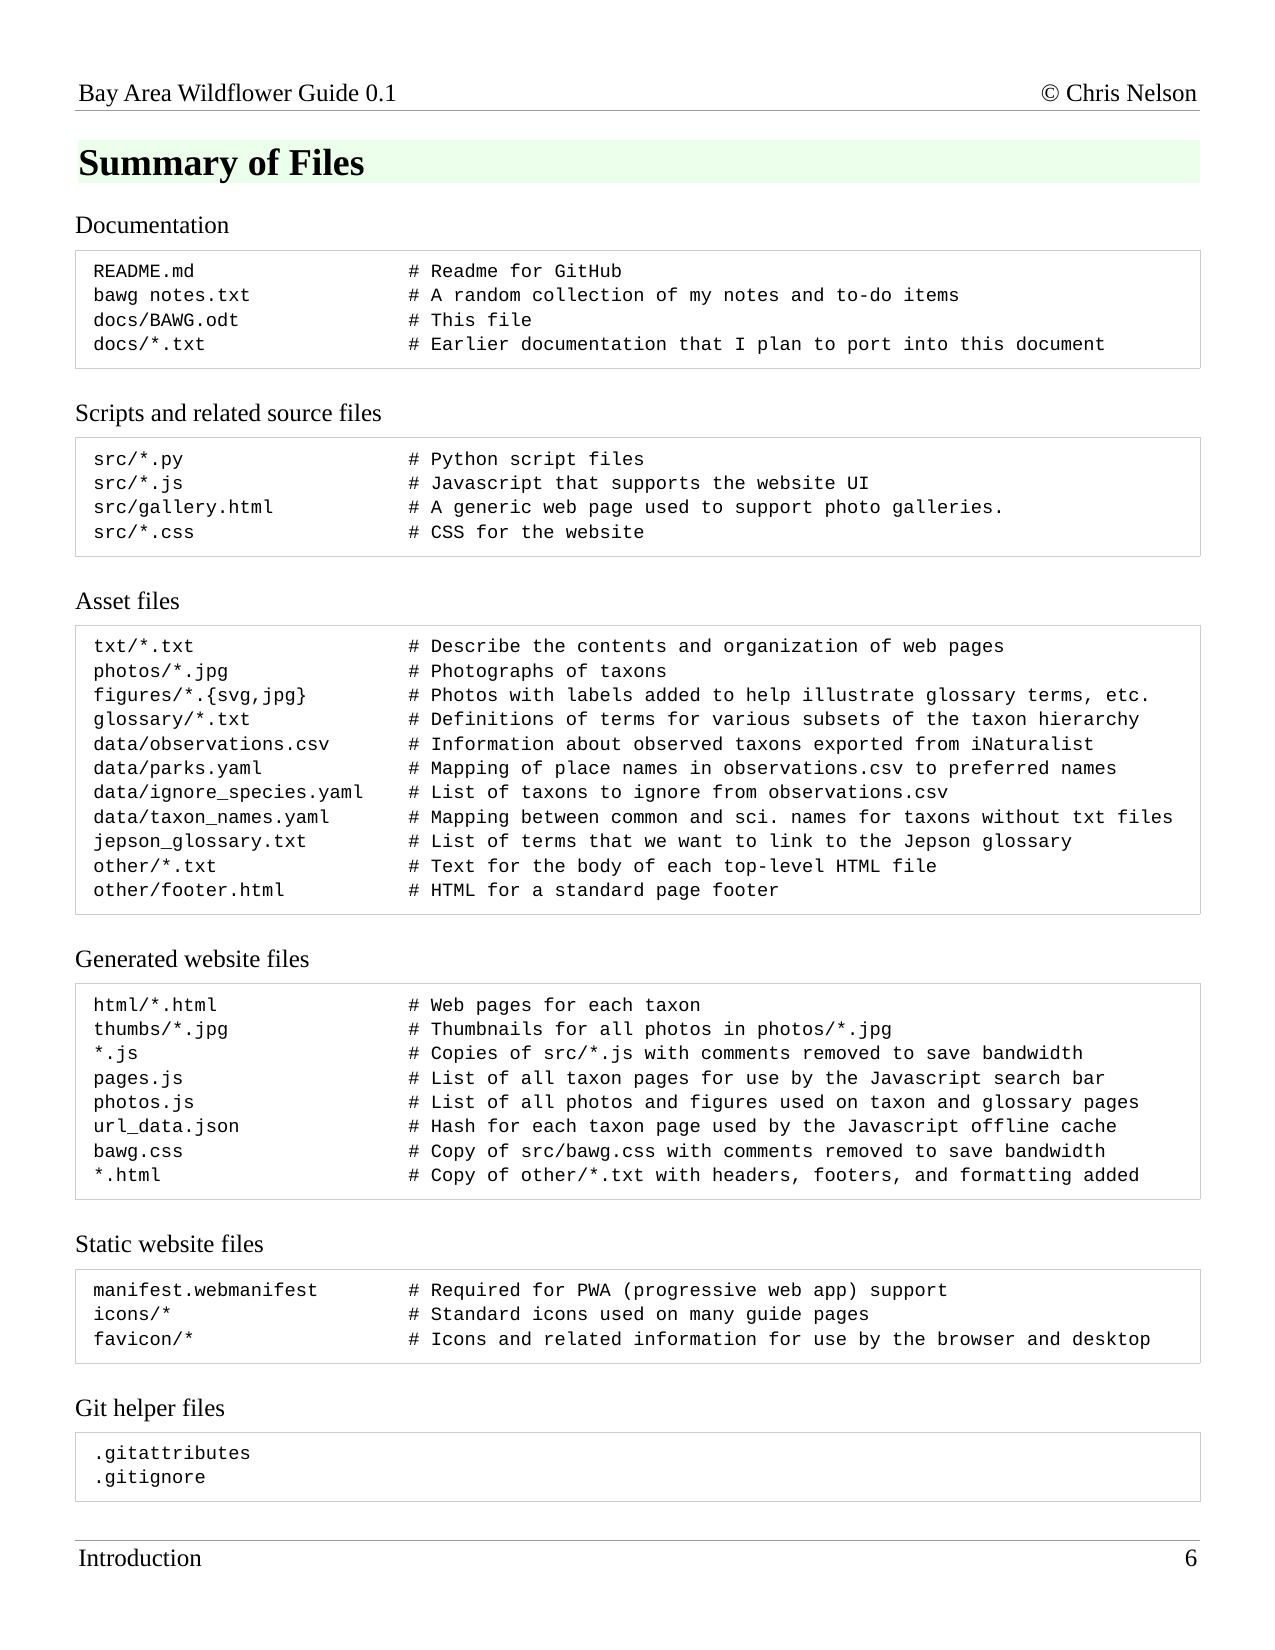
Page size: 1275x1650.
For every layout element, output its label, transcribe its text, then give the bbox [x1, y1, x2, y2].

text Git helper files [75, 1393, 1200, 1422]
subtitle Summary of Files [78, 140, 1200, 183]
text glossary/*.txt # Definitions of terms for various subsets of the taxon hierarchy data/observations.csv # Information about observed taxons exported from iNaturalist data/parks.yaml # Mapping of place names in observations.csv to preferred names data/ignore_species.yaml # List of taxons to ignore from observations.csv data/taxon_names.yaml # Mapping between common and sci. names for taxons without txt files jepson_glossary.txt # List of terms that we want to link to the Jepson glossary other/*.txt # Text for the body of each top-level HTML file other/footer.html # HTML for a standard page footer [76, 698, 1200, 914]
text manifest.webmanifest # Required for PWA (progressive web app) support icons/* # Standard icons used on many guide pages favicon/* # Icons and related information for use by the browser and desktop [76, 1270, 1200, 1363]
text src/*.py # Python script files src/*.js # Javascript that supports the website UI src/gallery.html # A generic web page used to support photo galleries. [76, 438, 1200, 510]
text txt/*.txt # Describe the contents and organization of web pages photos/*.jpg # Photographs of taxons figures/*.{svg,jpg} # Photos with labels added to help illustrate glossary terms, etc. [76, 626, 1200, 698]
text Generated website files [75, 944, 1200, 973]
text src/*.css # CSS for the website [76, 510, 1200, 556]
text Static website files [75, 1229, 1200, 1258]
text Scripts and related source files [75, 398, 1200, 427]
text README.md # Readme for GitHub bawg notes.txt # A random collection of my notes and to-do items docs/BAWG.odt # This file docs/*.txt # Earlier documentation that I plan to port into this document [76, 251, 1200, 368]
text html/*.html # Web pages for each taxon thumbs/*.jpg # Thumbnails for all photos in photos/*.jpg *.js # Copies of src/*.js with comments removed to save bandwidth pages.js # List of all taxon pages for use by the Javascript search bar [76, 984, 1200, 1081]
text Asset files [75, 586, 1200, 615]
text .gitattributes .gitignore [76, 1433, 1200, 1501]
text Documentation [75, 211, 1200, 239]
text photos.js # List of all photos and figures used on taxon and glossary pages url_data.json # Hash for each taxon page used by the Javascript offline cache bawg.css # Copy of src/bawg.css with comments removed to save bandwidth *.html # Copy of other/*.txt with headers, footers, and formatting added [76, 1081, 1200, 1199]
